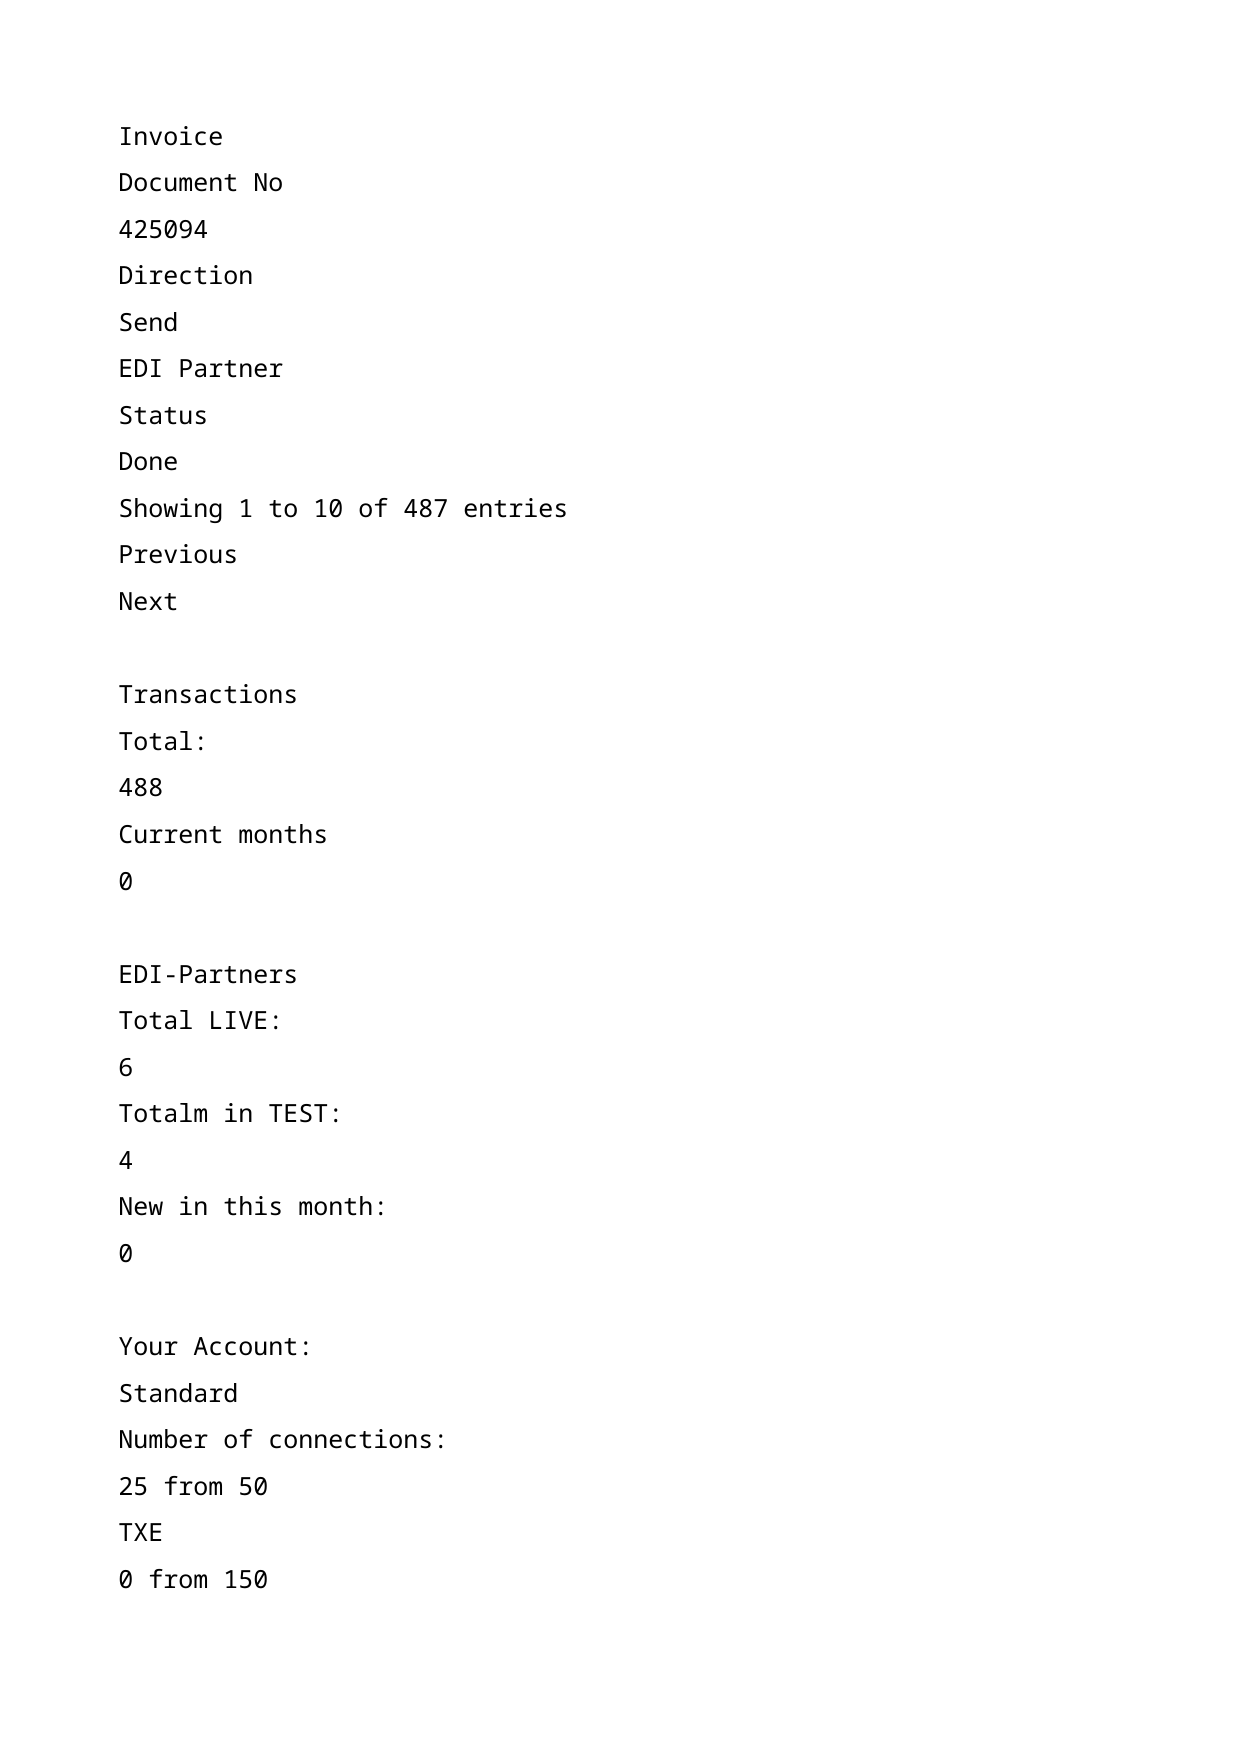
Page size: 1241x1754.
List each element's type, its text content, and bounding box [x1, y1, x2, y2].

text 0 [118, 863, 1122, 897]
text Next [118, 584, 1122, 618]
text Document No [118, 165, 1122, 199]
text Your Account: [118, 1329, 1122, 1363]
text Showing 1 to 10 of 487 entries [118, 491, 1122, 525]
text EDI-Partners [118, 956, 1122, 990]
text 425094 [118, 211, 1122, 245]
text 6 [118, 1049, 1122, 1083]
text Total LIVE: [118, 1003, 1122, 1037]
text Status [118, 397, 1122, 432]
text Totalm in TEST: [118, 1096, 1122, 1130]
text Total: [118, 723, 1122, 757]
text 0 from 150 [118, 1562, 1122, 1596]
text 4 [118, 1142, 1122, 1177]
text Transactions [118, 677, 1122, 711]
text Standard [118, 1375, 1122, 1409]
text Direction [118, 258, 1122, 292]
text Done [118, 444, 1122, 478]
text 488 [118, 770, 1122, 804]
text New in this month: [118, 1189, 1122, 1223]
text Current months [118, 817, 1122, 851]
text EDI Partner [118, 351, 1122, 385]
text 0 [118, 1236, 1122, 1270]
text Previous [118, 537, 1122, 571]
text Invoice [118, 118, 1122, 152]
text Send [118, 304, 1122, 338]
text 25 from 50 [118, 1468, 1122, 1502]
text Number of connections: [118, 1422, 1122, 1456]
text TXE [118, 1515, 1122, 1549]
